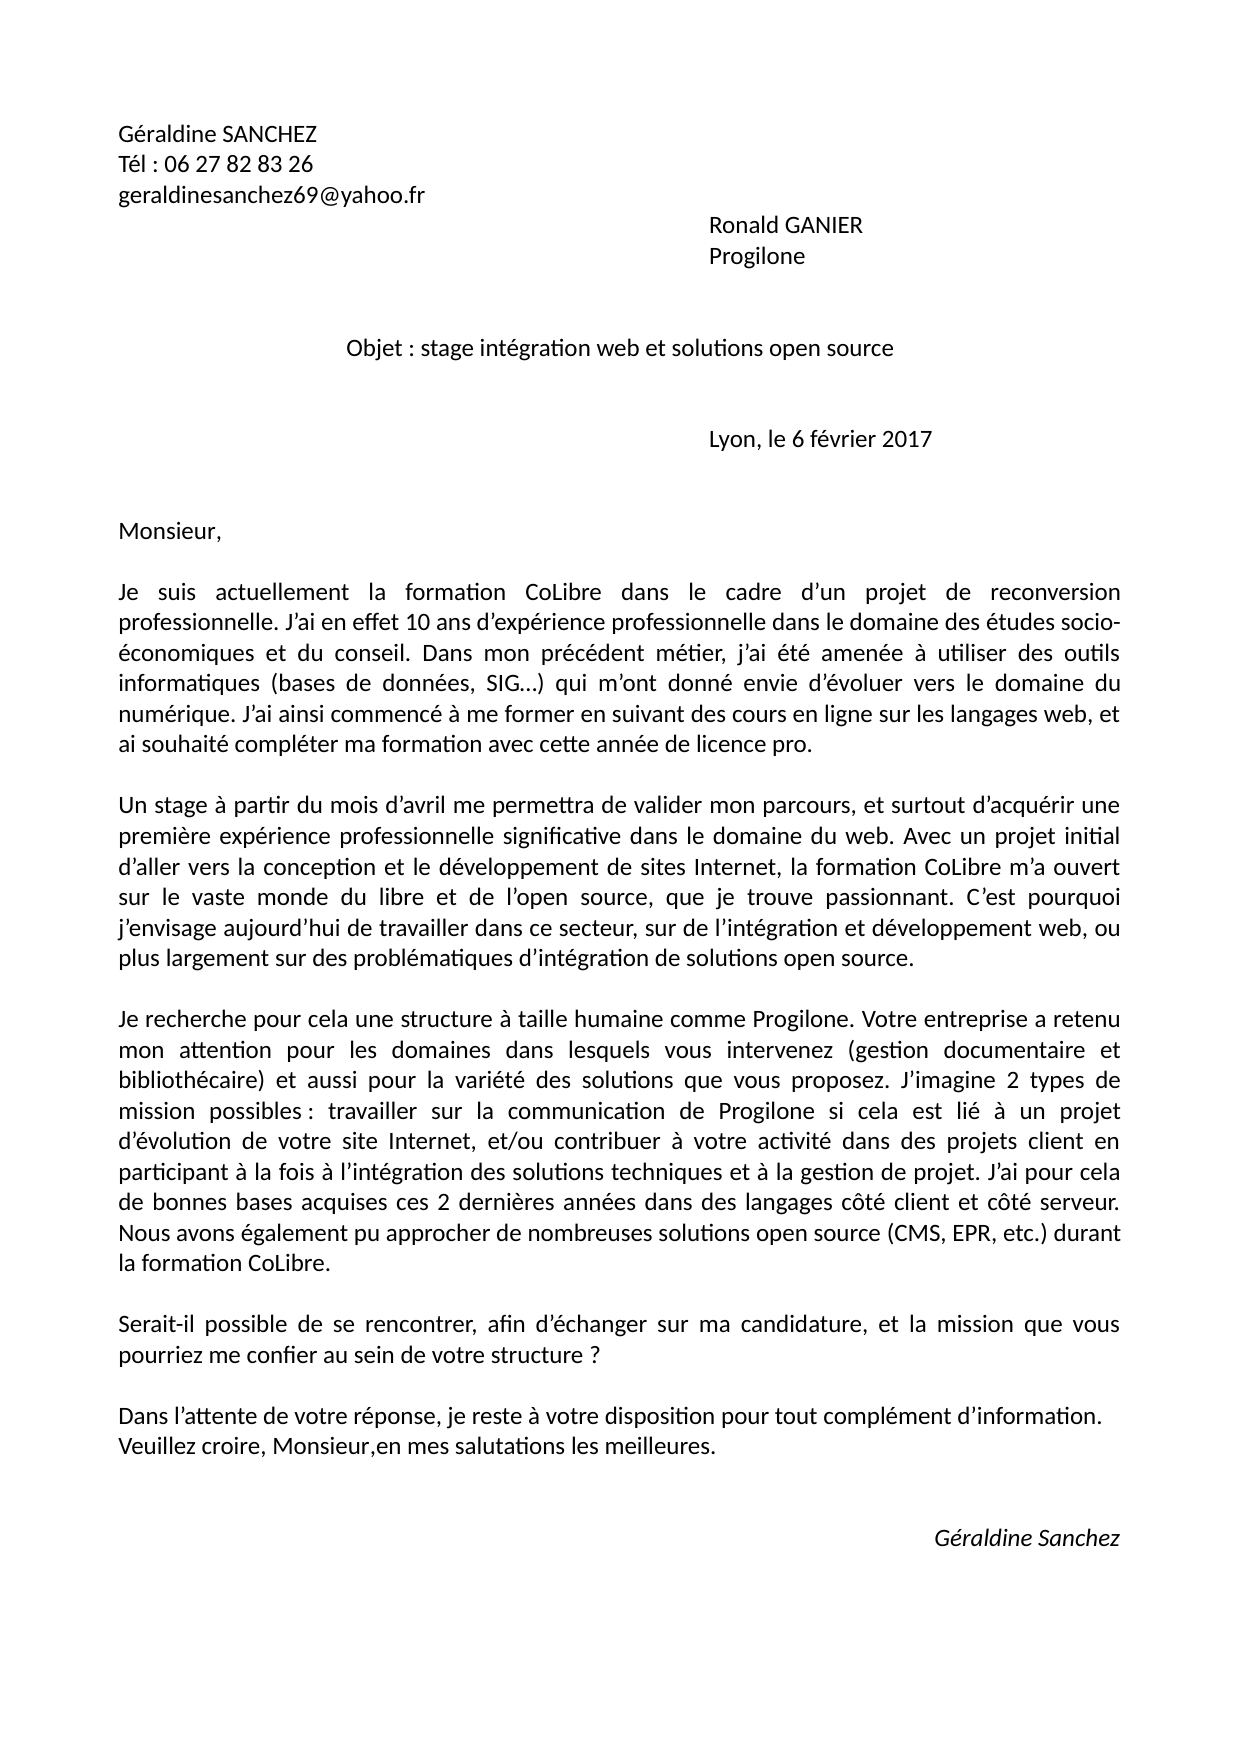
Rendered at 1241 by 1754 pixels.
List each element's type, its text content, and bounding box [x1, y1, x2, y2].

text Tél : 06 27 82 83 26 [118, 149, 1122, 179]
text Je recherche pour cela une structure à taille humaine comme Progilone. Votre entreprise a retenu mon attention pour les domaines dans lesquels vous intervenez (gestion documentaire et bibliothécaire) et aussi pour la variété des solutions que vous proposez. J’imagine 2 types de mission possibles : travailler sur la communication de Progilone si cela est lié à un projet d’évolution de votre site Internet, et/ou contribuer à votre activité dans des projets client en participant à la fois à l’intégration des solutions techniques et à la gestion de projet. J’ai pour cela de bonnes bases acquises ces 2 dernières années dans des langages côté client et côté serveur. Nous avons également pu approcher de nombreuses solutions open source (CMS, EPR, etc.) durant la formation CoLibre. [118, 1003, 1122, 1278]
text Géraldine SANCHEZ [118, 118, 1122, 149]
text Serait-il possible de se rencontrer, afin d’échanger sur ma candidature, et la mission que vous pourriez me confier au sein de votre structure ? [118, 1308, 1122, 1369]
text Dans l’attente de votre réponse, je reste à votre disposition pour tout complément d’information. [118, 1400, 1122, 1431]
text Lyon, le 6 février 2017 [118, 423, 1122, 454]
text Progilone [118, 240, 1122, 271]
text geraldinesanchez69@yahoo.fr [118, 179, 1122, 210]
text Je suis actuellement la formation CoLibre dans le cadre d’un projet de reconversion professionnelle. J’ai en effet 10 ans d’expérience professionnelle dans le domaine des études socio-économiques et du conseil. Dans mon précédent métier, j’ai été amenée à utiliser des outils informatiques (bases de données, SIG…) qui m’ont donné envie d’évoluer vers le domaine du numérique. J’ai ainsi commencé à me former en suivant des cours en ligne sur les langages web, et ai souhaité compléter ma formation avec cette année de licence pro. [118, 576, 1122, 759]
text Géraldine Sanchez [118, 1522, 1122, 1553]
text Ronald GANIER [118, 210, 1122, 240]
text Monsieur, [118, 515, 1122, 545]
text Veuillez croire, Monsieur,en mes salutations les meilleures. [118, 1431, 1122, 1461]
text Objet : stage intégration web et solutions open source [118, 332, 1122, 362]
text Un stage à partir du mois d’avril me permettra de valider mon parcours, et surtout d’acquérir une première expérience professionnelle significative dans le domaine du web. Avec un projet initial d’aller vers la conception et le développement de sites Internet, la formation CoLibre m’a ouvert sur le vaste monde du libre et de l’open source, que je trouve passionnant. C’est pourquoi j’envisage aujourd’hui de travailler dans ce secteur, sur de l’intégration et développement web, ou plus largement sur des problématiques d’intégration de solutions open source. [118, 789, 1122, 973]
